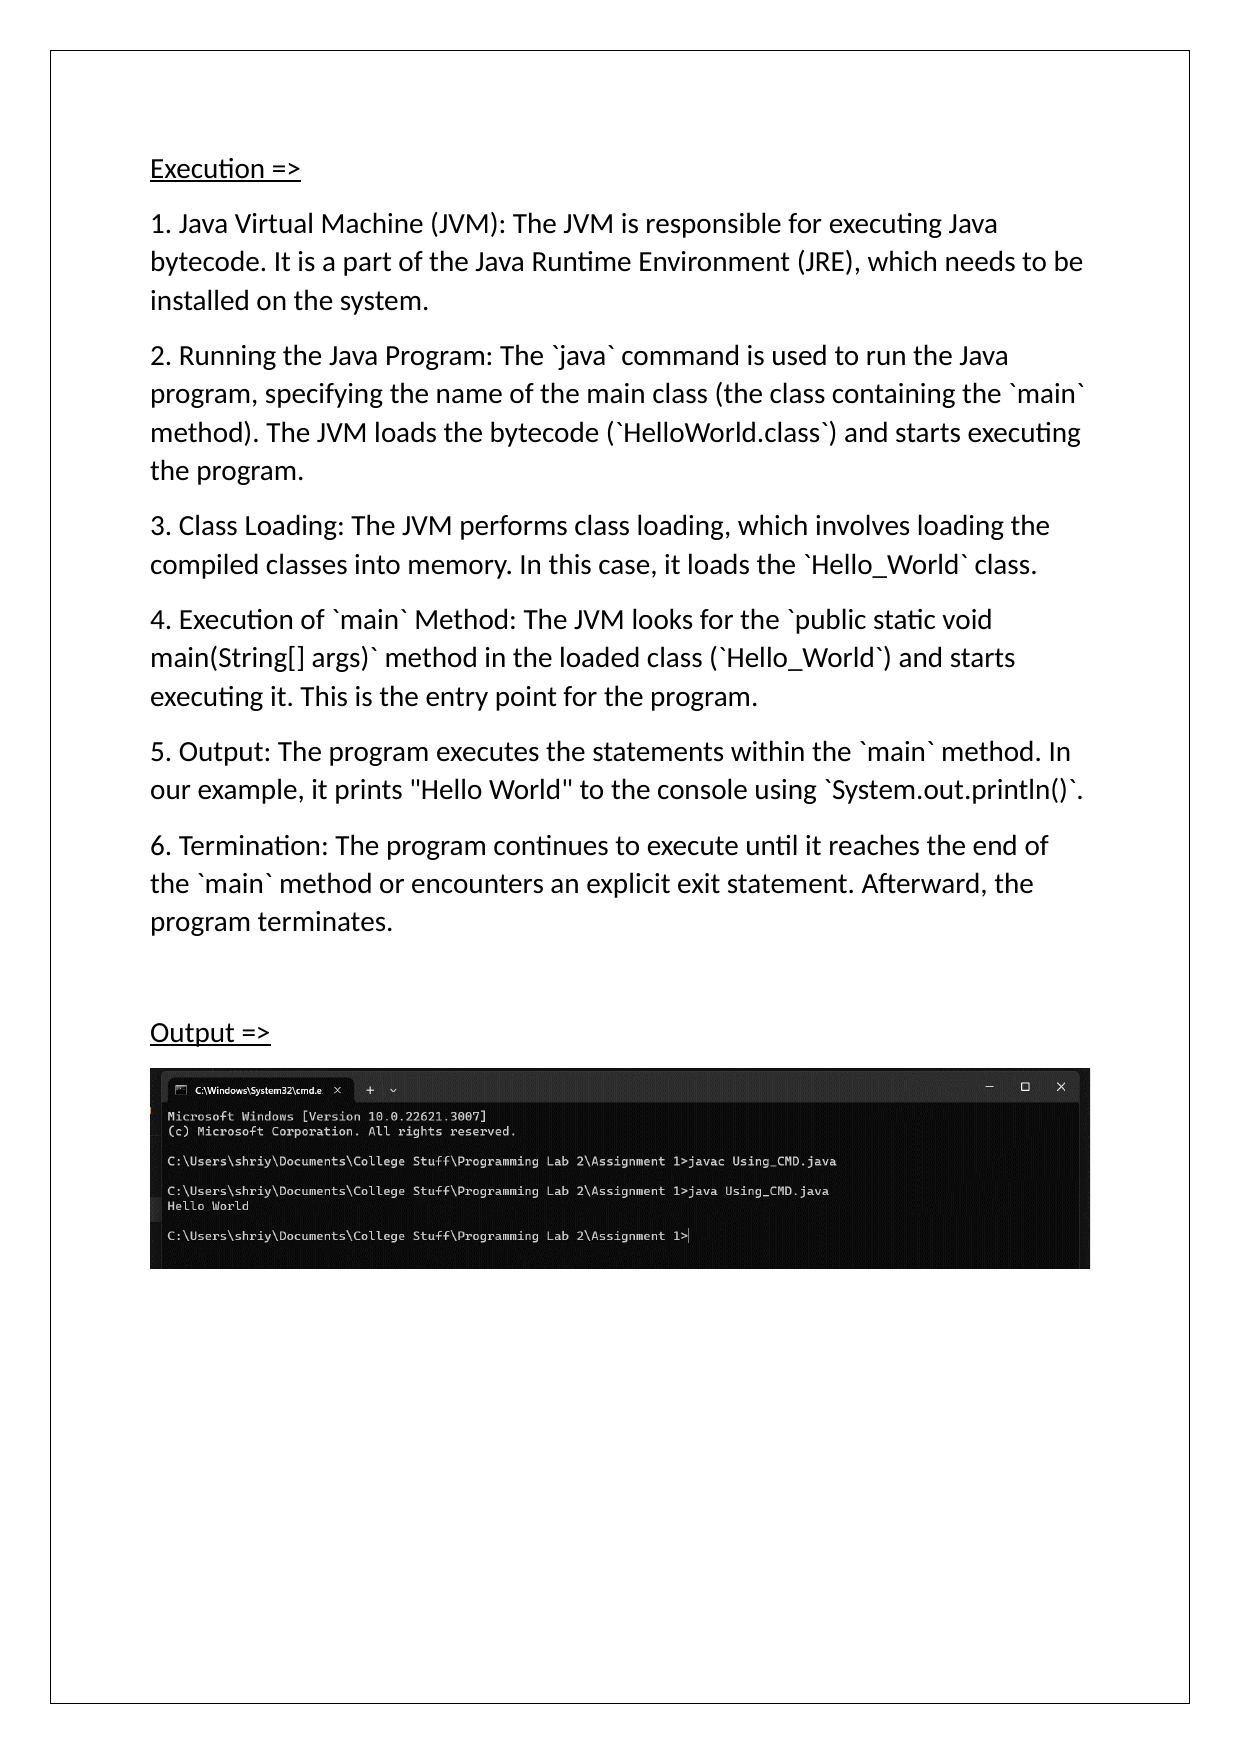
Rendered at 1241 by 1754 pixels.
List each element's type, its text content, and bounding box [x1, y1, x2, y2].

text Output => [150, 1014, 1090, 1049]
picture [150, 1068, 1091, 1269]
text 3. Class Loading: The JVM performs class loading, which involves loading the compiled classes into memory. In this case, it loads the `Hello_World` class. [150, 507, 1090, 582]
text 2. Running the Java Program: The `java` command is used to run the Java program, specifying the name of the main class (the class containing the `main` method). The JVM loads the bytecode (`HelloWorld.class`) and starts executing the program. [150, 337, 1090, 488]
text 5. Output: The program executes the statements within the `main` method. In our example, it prints "Hello World" to the console using `System.out.println()`. [150, 733, 1090, 807]
text 1. Java Virtual Machine (JVM): The JVM is responsible for executing Java bytecode. It is a part of the Java Runtime Environment (JRE), which needs to be installed on the system. [150, 205, 1090, 318]
text 6. Termination: The program continues to execute until it reaches the end of the `main` method or encounters an explicit exit statement. Afterward, the program terminates. [150, 827, 1090, 939]
text 4. Execution of `main` Method: The JVM looks for the `public static void main(String[] args)` method in the loaded class (`Hello_World`) and starts executing it. This is the entry point for the program. [150, 601, 1090, 713]
text Execution => [150, 150, 1090, 186]
